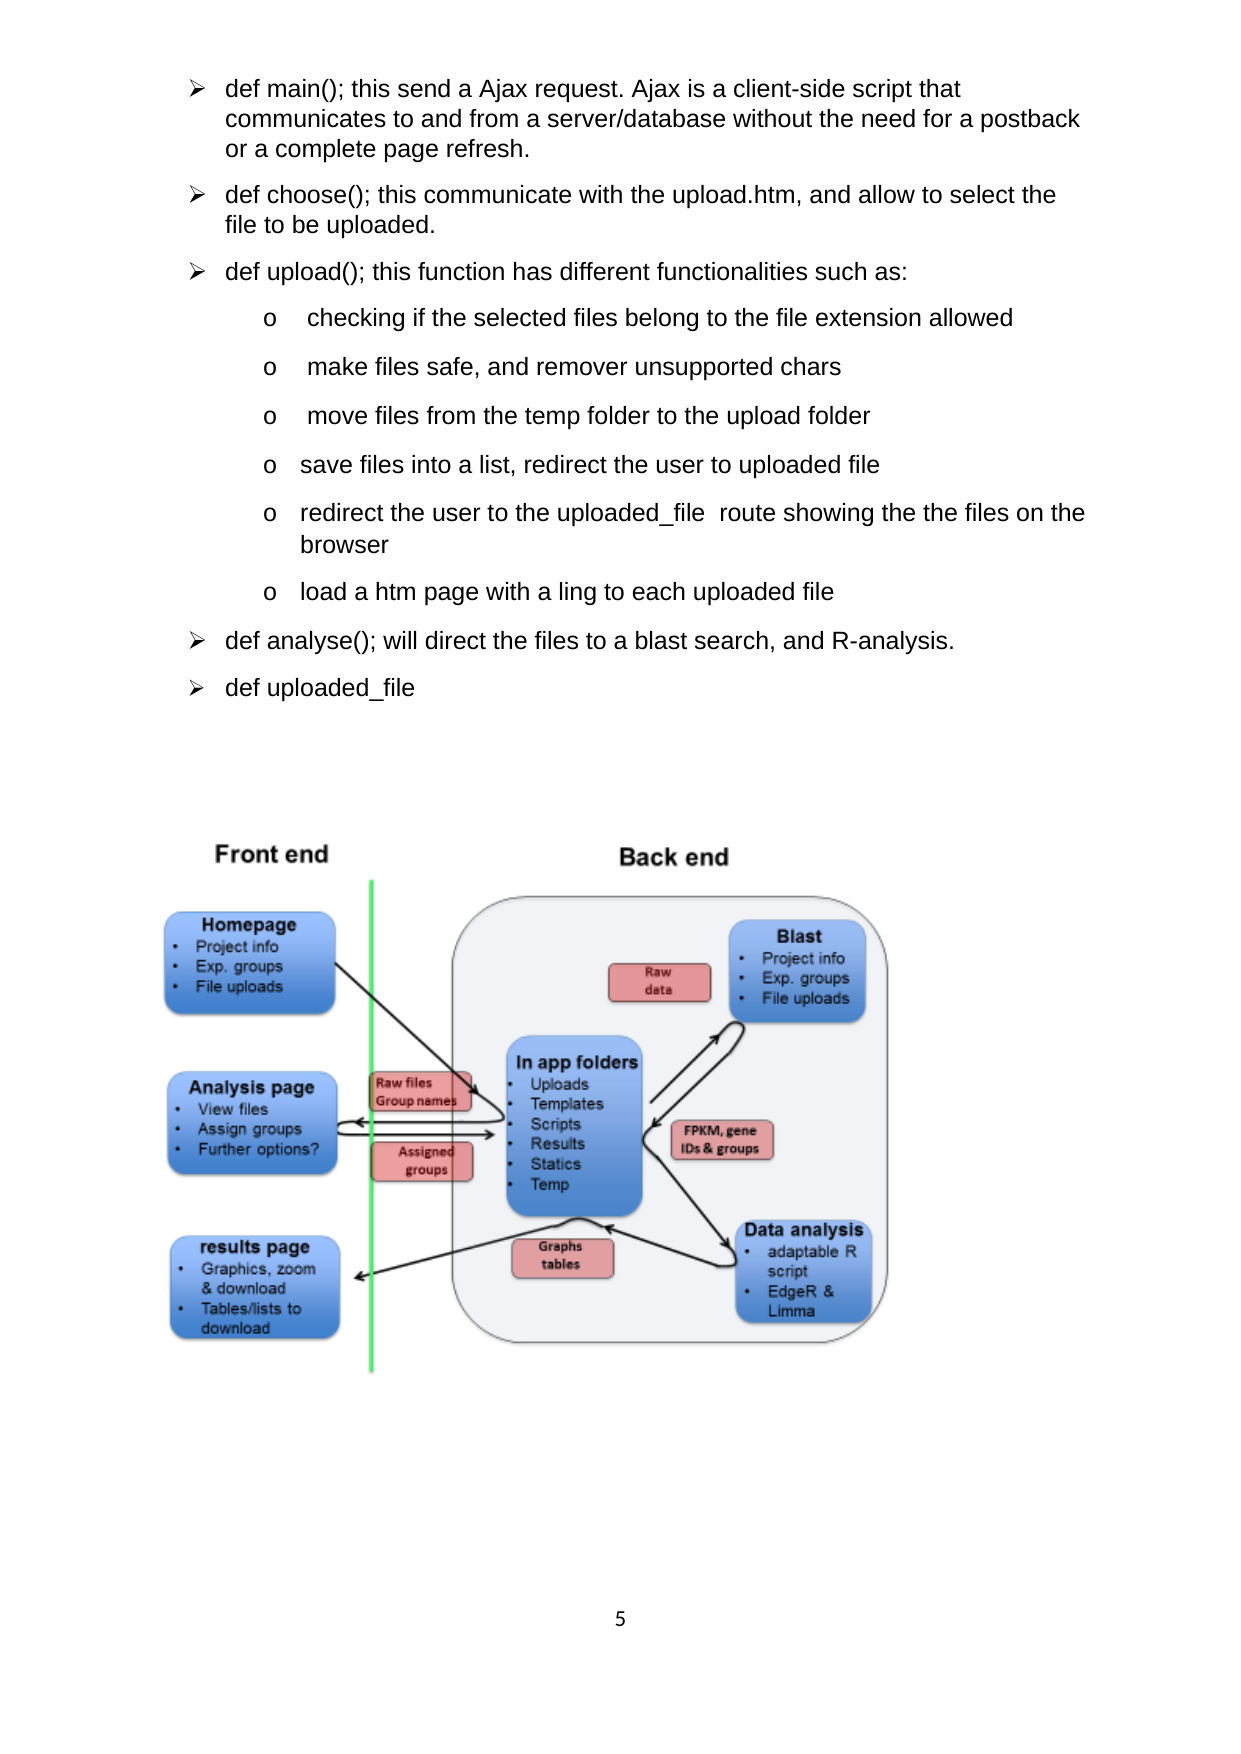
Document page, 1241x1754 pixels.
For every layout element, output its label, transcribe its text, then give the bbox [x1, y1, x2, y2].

list def upload(); this function has different functionalities such as: [187, 257, 1090, 286]
list save files into a list, redirect the user to uploaded file [262, 450, 1090, 481]
list redirect the user to the uploaded_file route showing the the files on the browser [262, 498, 1090, 559]
list def choose(); this communicate with the upload.htm, and allow to select the file to be uploaded. [187, 180, 1090, 239]
list checking if the selected files belong to the file extension allowed [262, 303, 1090, 334]
list move files from the temp folder to the upload folder [262, 401, 1090, 432]
list def analyse(); will direct the files to a blast search, and R-analysis. [187, 626, 1090, 655]
list load a htm page with a ling to each uploaded file [262, 577, 1090, 608]
list def main(); this send a Ajax request. Ajax is a client-side script that communicates to and from a server/database without the need for a postback or a complete page refresh. [187, 74, 1090, 162]
list make files safe, and remover unsupported chars [262, 352, 1090, 383]
list def uploaded_file [187, 672, 1090, 701]
